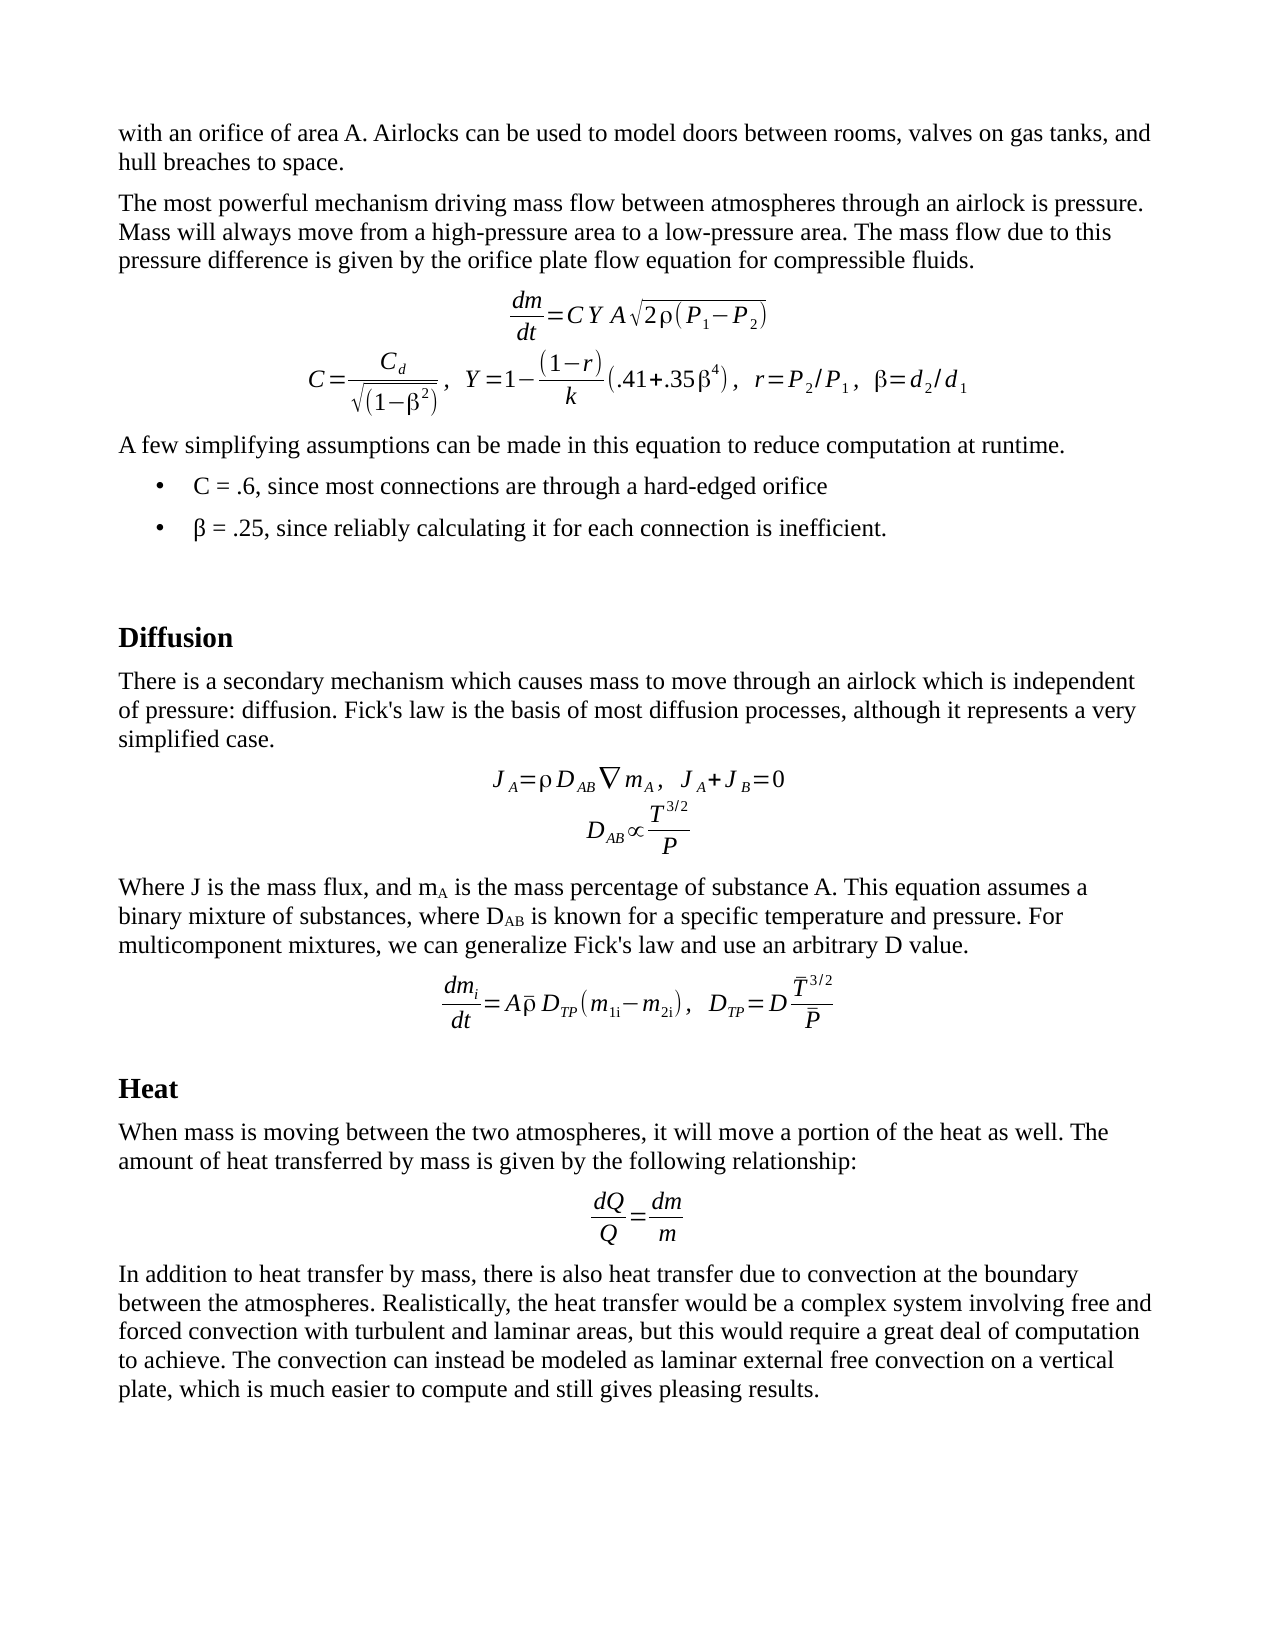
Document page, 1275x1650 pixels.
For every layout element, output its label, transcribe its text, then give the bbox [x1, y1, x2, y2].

subtitle Heat [118, 1071, 1157, 1105]
text There is a secondary mechanism which causes mass to move through an airlock which is independent of pressure: diffusion. Fick's law is the basis of most diffusion processes, although it represents a very simplified case. [118, 666, 1157, 752]
text Where J is the mass flux, and mA is the mass percentage of substance A. This equation assumes a binary mixture of substances, where DAB is known for a specific temperature and pressure. For multicomponent mixtures, we can generalize Fick's law and use an arbitrary D value. [118, 872, 1157, 959]
list C = .6, since most connections are through a hard-edged orifice [156, 471, 1157, 500]
text When mass is moving between the two atmospheres, it will move a portion of the heat as well. The amount of heat transferred by mass is given by the following relationship: [118, 1117, 1157, 1175]
text In addition to heat transfer by mass, there is also heat transfer due to convection at the boundary between the atmospheres. Realistically, the heat transfer would be a complex system involving free and forced convection with turbulent and laminar areas, but this would require a great deal of computation to achieve. The convection can instead be modeled as laminar external free convection on a vertical plate, which is much easier to compute and still gives pleasing results. [118, 1259, 1157, 1403]
subtitle Diffusion [118, 620, 1157, 654]
list β = .25, since reliably calculating it for each connection is inefficient. [156, 513, 1157, 541]
text with an orifice of area A. Airlocks can be used to model doors between rooms, valves on gas tanks, and hull breaches to space. [118, 118, 1157, 176]
text A few simplifying assumptions can be made in this equation to reduce computation at runtime. [118, 430, 1157, 459]
text The most powerful mechanism driving mass flow between atmospheres through an airlock is pressure. Mass will always move from a high-pressure area to a low-pressure area. The mass flow due to this pressure difference is given by the orifice plate flow equation for compressible fluids. [118, 188, 1157, 274]
